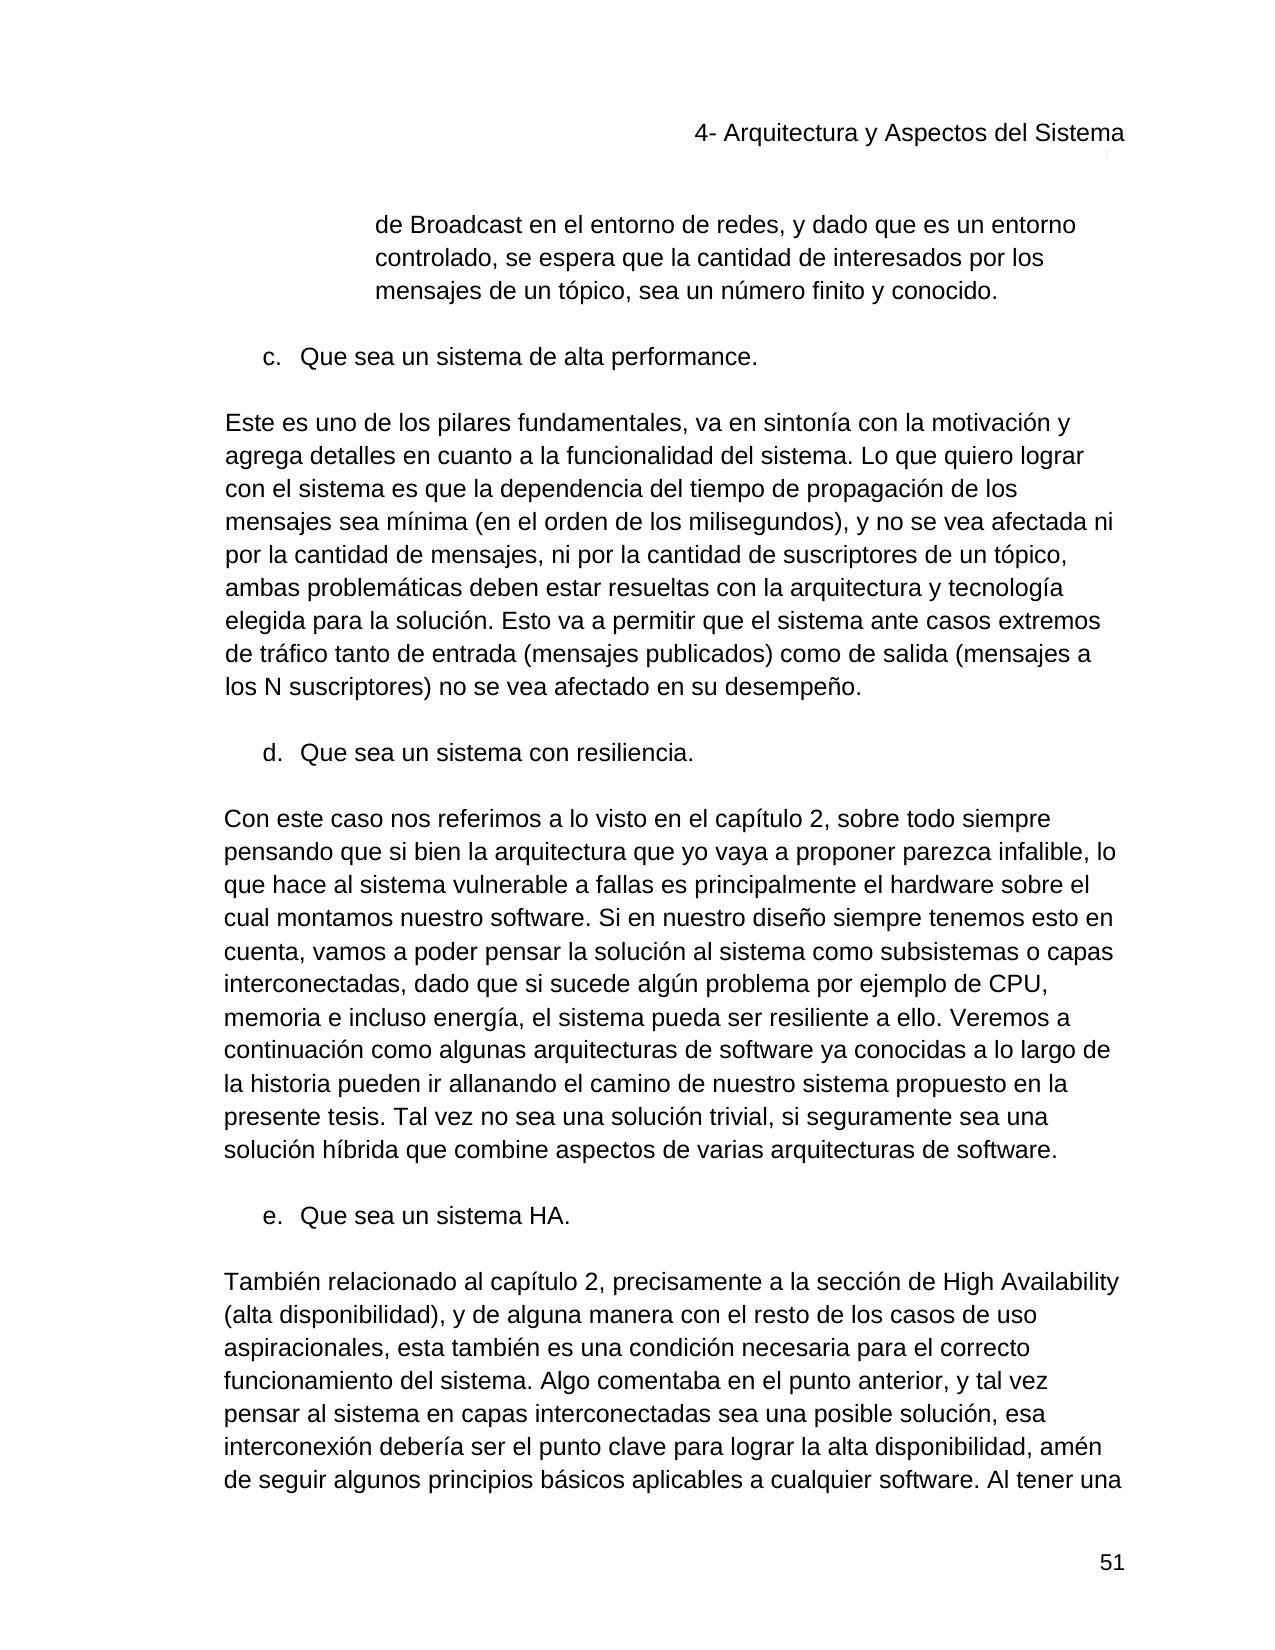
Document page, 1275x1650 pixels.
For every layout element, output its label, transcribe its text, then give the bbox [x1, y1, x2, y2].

text Con este caso nos referimos a lo visto en el capítulo 2, sobre todo siempre pensando que si bien la arquitectura que yo vaya a proponer parezca infalible, lo que hace al sistema vulnerable a fallas es principalmente el hardware sobre el cual montamos nuestro software. Si en nuestro diseño siempre tenemos esto en cuenta, vamos a poder pensar la solución al sistema como subsistemas o capas interconectadas, dado que si sucede algún problema por ejemplo de CPU, memoria e incluso energía, el sistema pueda ser resiliente a ello. Veremos a continuación como algunas arquitecturas de software ya conocidas a lo largo de la historia pueden ir allanando el camino de nuestro sistema propuesto en la presente tesis. Tal vez no sea una solución trivial, si seguramente sea una solución híbrida que combine aspectos de varias arquitecturas de software. [224, 804, 1125, 1163]
list Que sea un sistema con resiliencia. [262, 738, 1125, 767]
list de Broadcast en el entorno de redes, y dado que es un entorno controlado, se espera que la cantidad de interesados por los mensajes de un tópico, sea un número finito y conocido. [337, 210, 1125, 305]
list Que sea un sistema HA. [262, 1201, 1125, 1229]
list Que sea un sistema de alta performance. [262, 342, 1125, 371]
text Este es uno de los pilares fundamentales, va en sintonía con la motivación y agrega detalles en cuanto a la funcionalidad del sistema. Lo que quiero lograr con el sistema es que la dependencia del tiempo de propagación de los mensajes sea mínima (en el orden de los milisegundos), y no se vea afectada ni por la cantidad de mensajes, ni por la cantidad de suscriptores de un tópico, ambas problemáticas deben estar resueltas con la arquitectura y tecnología elegida para la solución. Esto va a permitir que el sistema ante casos extremos de tráfico tanto de entrada (mensajes publicados) como de salida (mensajes a los N suscriptores) no se vea afectado en su desempeño. [225, 408, 1125, 701]
text También relacionado al capítulo 2, precisamente a la sección de High Availability (alta disponibilidad), y de alguna manera con el resto de los casos de uso aspiracionales, esta también es una condición necesaria para el correcto funcionamiento del sistema. Algo comentaba en el punto anterior, y tal vez pensar al sistema en capas interconectadas sea una posible solución, esa interconexión debería ser el punto clave para lograr la alta disponibilidad, amén de seguir algunos principios básicos aplicables a cualquier software. Al tener una [224, 1267, 1125, 1493]
